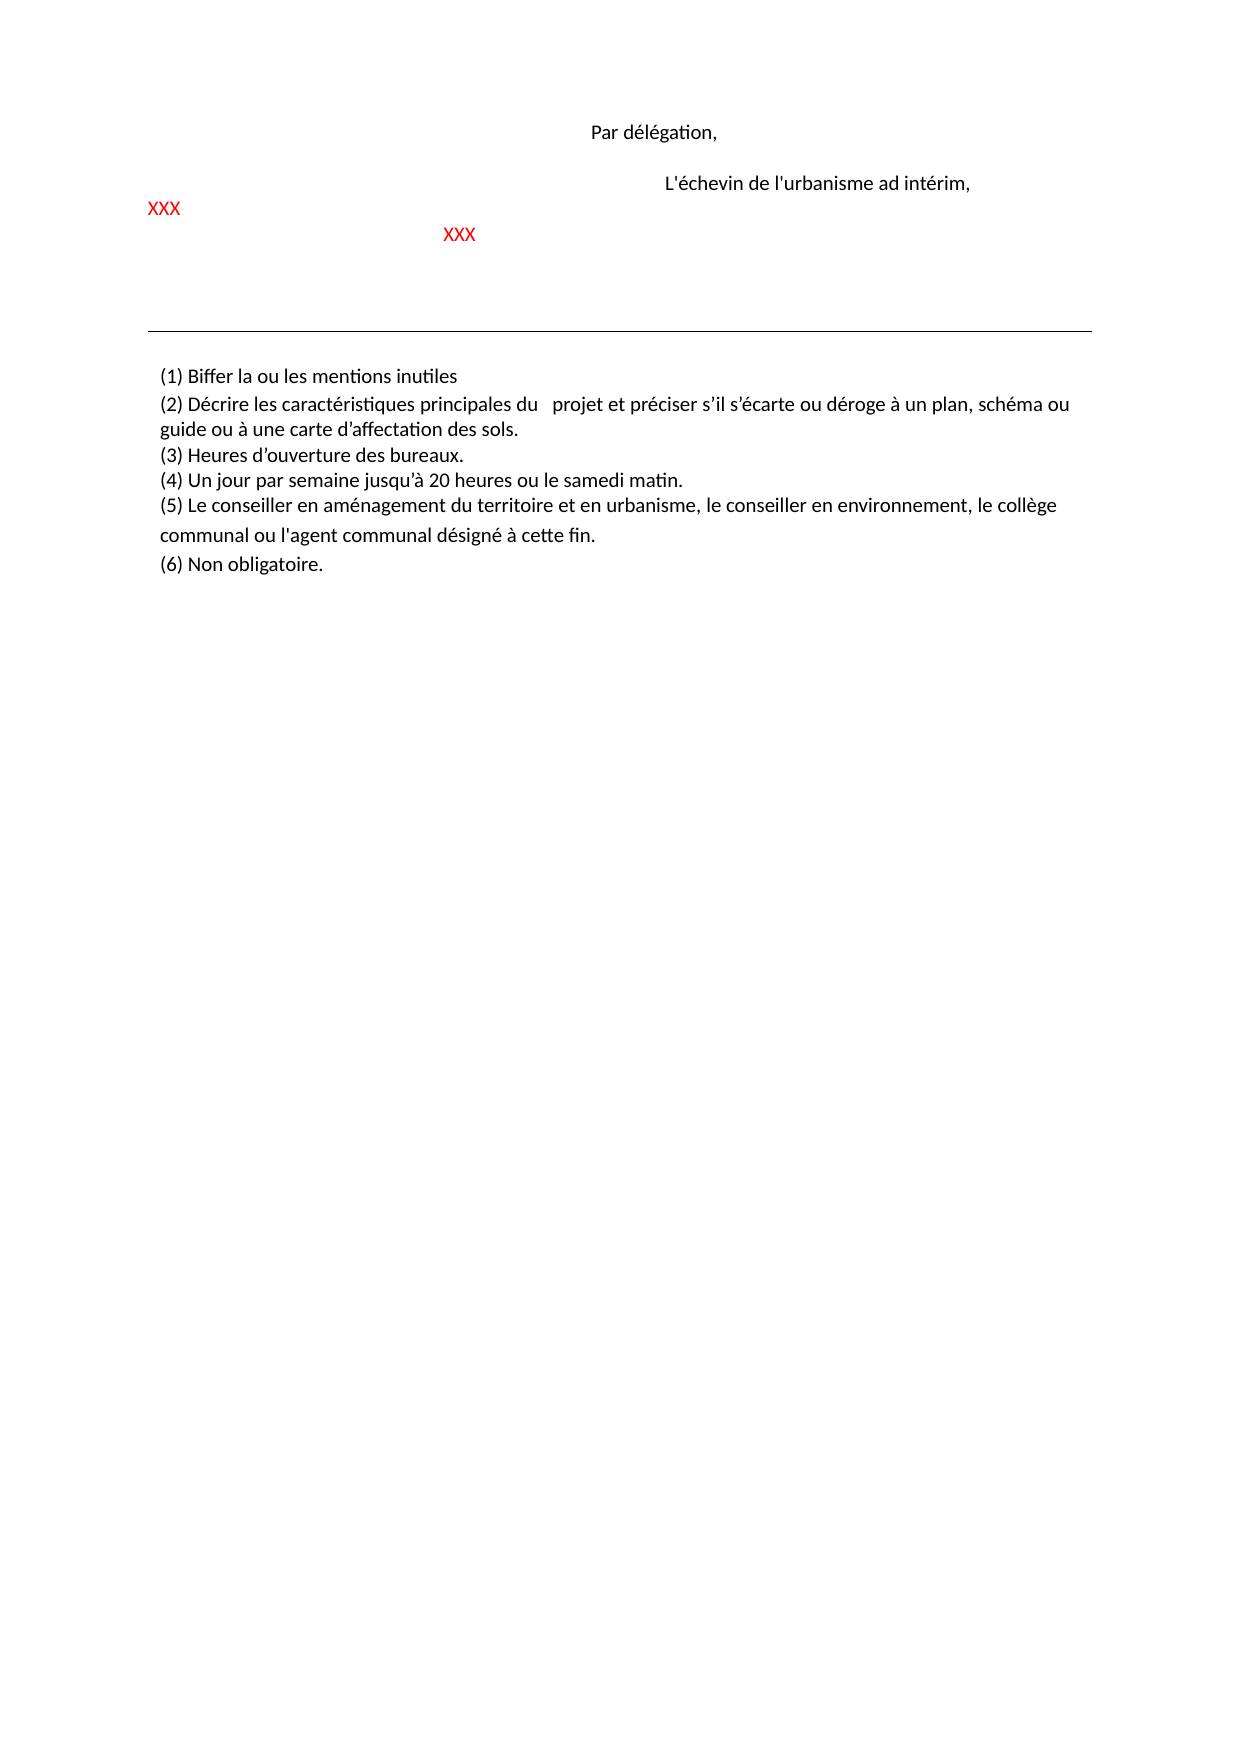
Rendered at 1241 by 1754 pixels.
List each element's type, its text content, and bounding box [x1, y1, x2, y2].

text (3) Heures d’ouverture des bureaux. [160, 442, 1094, 467]
text (1) Biffer la ou les mentions inutiles [160, 363, 1094, 389]
text (2) Décrire les caractéristiques principales du projet et préciser s’il s’écarte ou déroge à un plan, schéma ou guide ou à une carte d’affectation des sols. [160, 391, 1094, 442]
text L'échevin de l'urbanisme ad intérim, [148, 145, 1092, 196]
text (6) Non obligatoire. [160, 551, 1094, 576]
text XXX XXX [148, 196, 1092, 246]
text Par délégation, [148, 94, 1092, 145]
text (4) Un jour par semaine jusqu’à 20 heures ou le samedi matin. [160, 467, 1094, 493]
text (5) Le conseiller en aménagement du territoire et en urbanisme, le conseiller en environnement, le collège communal ou l'agent communal désigné à cette fin. [160, 493, 1086, 547]
